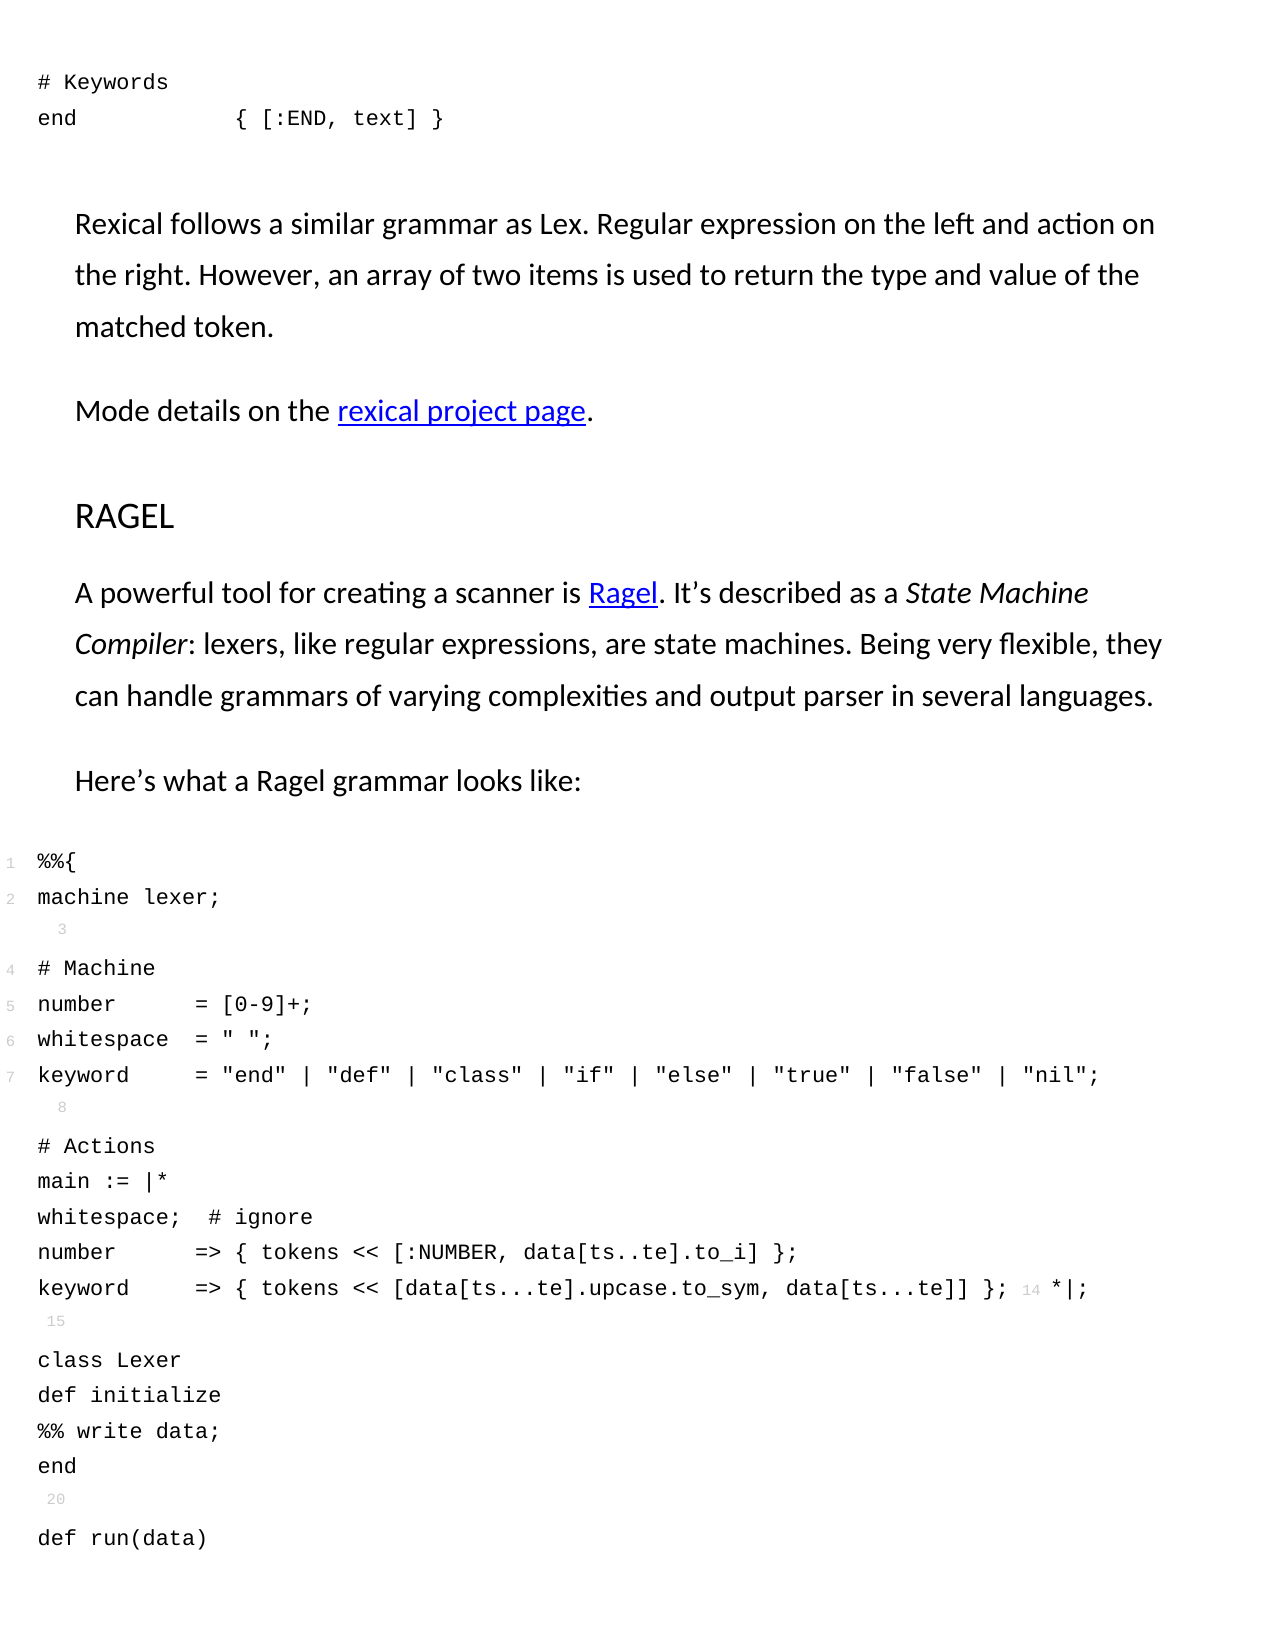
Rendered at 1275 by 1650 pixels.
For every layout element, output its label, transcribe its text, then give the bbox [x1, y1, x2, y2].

text 3 [57, 922, 1275, 939]
text 15 [46, 1314, 1275, 1331]
list end [0, 1456, 1232, 1481]
list # Keywords [0, 72, 1232, 96]
text Rexical follows a similar grammar as Lex. Regular expression on the left and action on the right. However, an array of two items is used to return the type and value of the matched token. [74, 204, 1195, 345]
text Mode details on the rexical project page. [74, 392, 1195, 430]
list whitespace; # ignore [0, 1206, 1232, 1231]
subtitle RAGEL [74, 492, 1217, 538]
list keyword = "end" | "def" | "class" | "if" | "else" | "true" | "false" | "nil"; [6, 1064, 1232, 1089]
list number => { tokens << [:NUMBER, data[ts..te].to_i] }; [0, 1241, 1232, 1266]
text 8 [57, 1099, 1275, 1117]
text A powerful tool for creating a scanner is Ragel. It’s described as a State Machine Compiler: lexers, like regular expressions, are state machines. Being very flexible, they can handle grammars of varying complexities and output parser in several languages. [74, 573, 1195, 714]
list # Actions [0, 1135, 1232, 1160]
text 20 [46, 1491, 1275, 1509]
list machine lexer; [6, 886, 1232, 911]
list end { [:END, text] } [0, 107, 1232, 132]
list # Machine [6, 957, 1232, 982]
list def initialize [0, 1385, 1232, 1409]
list number = [0-9]+; [6, 993, 1232, 1018]
list def run(data) [0, 1527, 1232, 1552]
list %% write data; [0, 1420, 1232, 1445]
list keyword => { tokens << [data[ts...te].upcase.to_sym, data[ts...te]] }; 14 *|; [0, 1277, 1232, 1302]
list %%{ [6, 851, 1232, 876]
list class Lexer [0, 1349, 1232, 1374]
text Here’s what a Ragel grammar looks like: [74, 761, 1195, 799]
list whitespace = " "; [6, 1028, 1232, 1053]
list main := |* [0, 1170, 1232, 1195]
